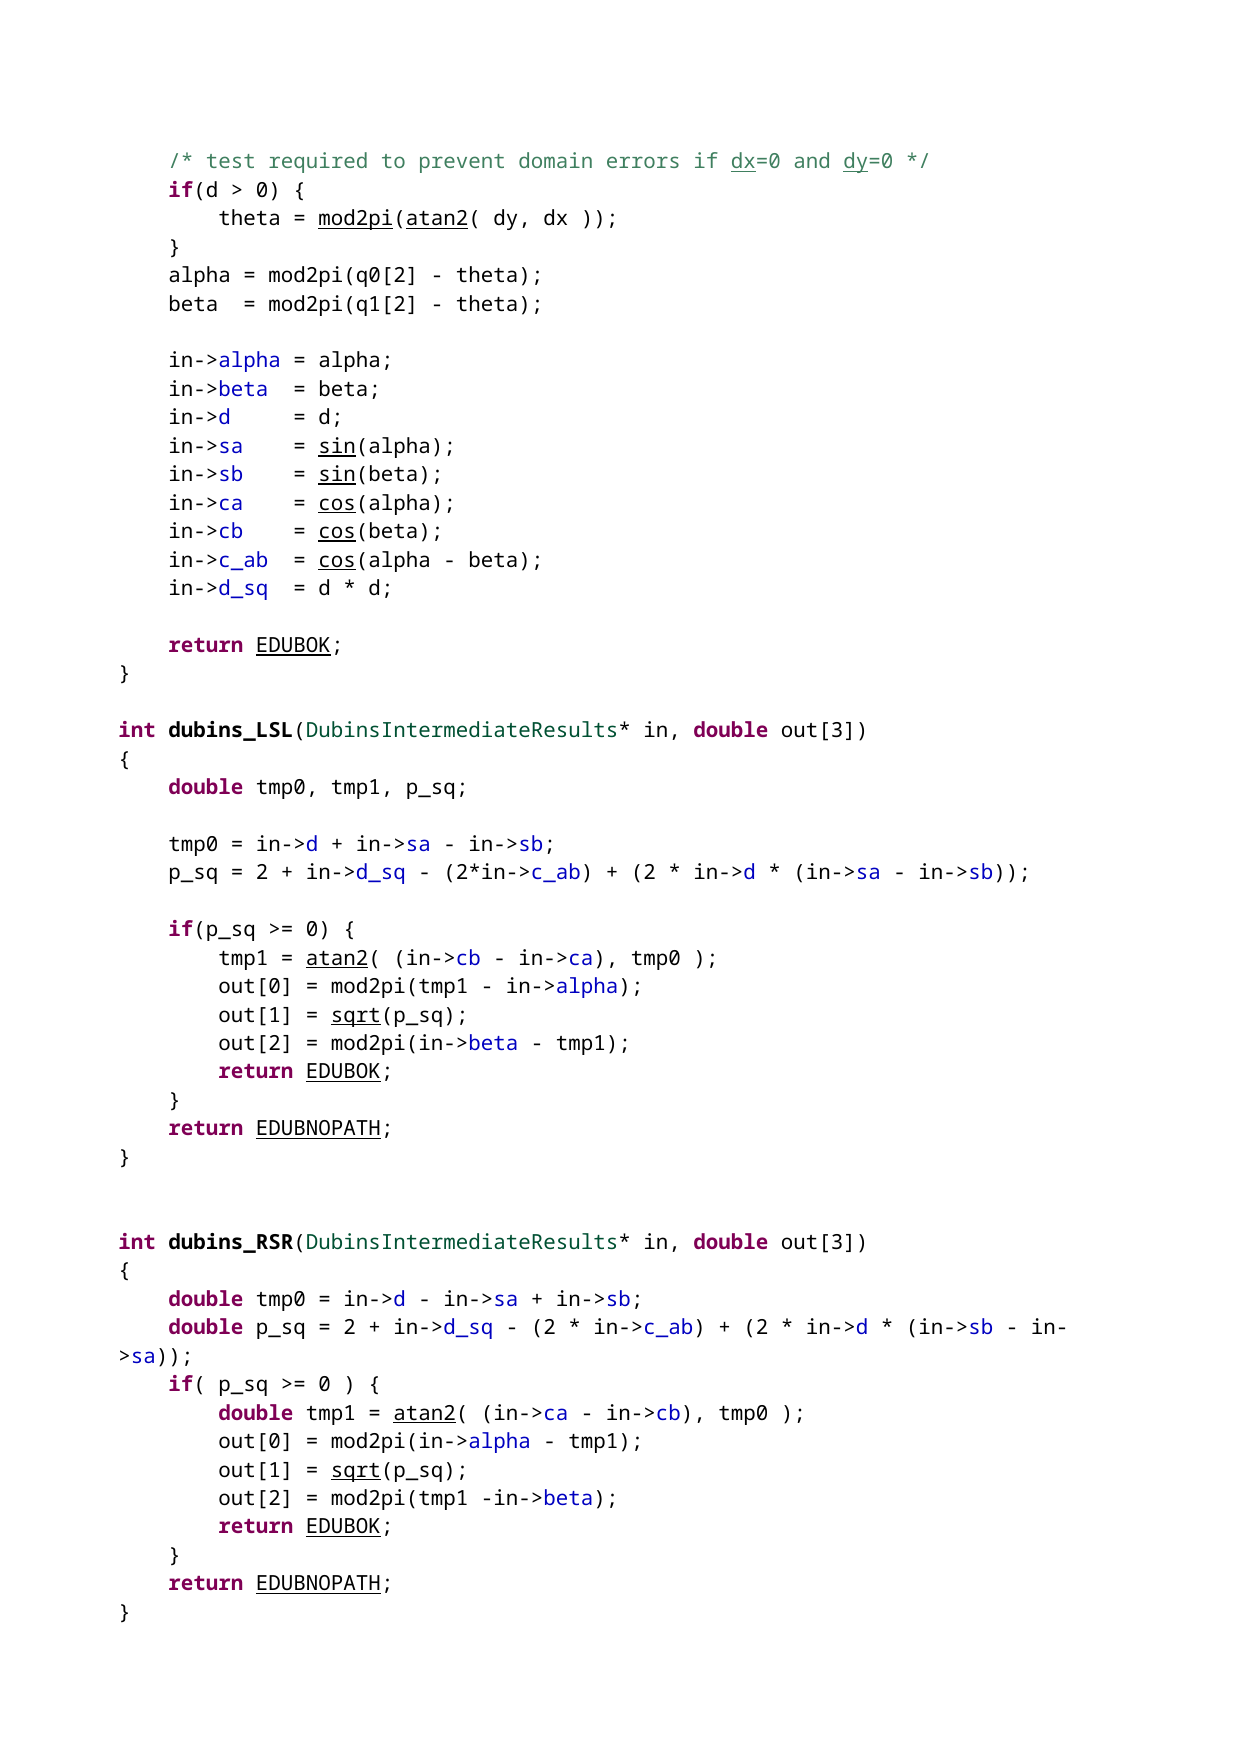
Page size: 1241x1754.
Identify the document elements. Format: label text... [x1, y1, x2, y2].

text } [118, 1142, 1122, 1170]
text in->ca = cos(alpha); [118, 488, 1122, 516]
text } [118, 1540, 1122, 1568]
text return EDUBNOPATH; [118, 1568, 1122, 1597]
text int dubins_RSR(DubinsIntermediateResults* in, double out[3]) [118, 1227, 1122, 1256]
text } [118, 1085, 1122, 1113]
text double p_sq = 2 + in->d_sq - (2 * in->c_ab) + (2 * in->d * (in->sb - in->sa)); [118, 1312, 1122, 1369]
text { [118, 1256, 1122, 1284]
text in->cb = cos(beta); [118, 516, 1122, 545]
text out[1] = sqrt(p_sq); [118, 1455, 1122, 1483]
text return EDUBNOPATH; [118, 1113, 1122, 1142]
text } [118, 658, 1122, 687]
text in->sb = sin(beta); [118, 459, 1122, 488]
text return EDUBOK; [118, 1512, 1122, 1540]
text out[1] = sqrt(p_sq); [118, 1000, 1122, 1028]
text { [118, 744, 1122, 772]
text in->beta = beta; [118, 374, 1122, 402]
text out[2] = mod2pi(tmp1 -in->beta); [118, 1483, 1122, 1512]
text in->d = d; [118, 402, 1122, 431]
text tmp1 = atan2( (in->cb - in->ca), tmp0 ); [118, 943, 1122, 971]
text if(p_sq >= 0) { [118, 914, 1122, 943]
text theta = mod2pi(atan2( dy, dx )); [118, 203, 1122, 232]
text out[0] = mod2pi(in->alpha - tmp1); [118, 1426, 1122, 1455]
text in->c_ab = cos(alpha - beta); [118, 545, 1122, 573]
text p_sq = 2 + in->d_sq - (2*in->c_ab) + (2 * in->d * (in->sa - in->sb)); [118, 857, 1122, 886]
text tmp0 = in->d + in->sa - in->sb; [118, 829, 1122, 857]
text in->sa = sin(alpha); [118, 431, 1122, 459]
text int dubins_LSL(DubinsIntermediateResults* in, double out[3]) [118, 715, 1122, 744]
text out[0] = mod2pi(tmp1 - in->alpha); [118, 971, 1122, 1000]
text in->alpha = alpha; [118, 346, 1122, 374]
text double tmp0, tmp1, p_sq; [118, 772, 1122, 801]
text return EDUBOK; [118, 1057, 1122, 1085]
text out[2] = mod2pi(in->beta - tmp1); [118, 1028, 1122, 1057]
text double tmp1 = atan2( (in->ca - in->cb), tmp0 ); [118, 1398, 1122, 1426]
text if(d > 0) { [118, 175, 1122, 203]
text } [118, 1597, 1122, 1625]
text if( p_sq >= 0 ) { [118, 1369, 1122, 1398]
text double tmp0 = in->d - in->sa + in->sb; [118, 1284, 1122, 1312]
text return EDUBOK; [118, 630, 1122, 658]
text in->d_sq = d * d; [118, 573, 1122, 602]
text } [118, 232, 1122, 260]
text beta = mod2pi(q1[2] - theta); [118, 289, 1122, 317]
text alpha = mod2pi(q0[2] - theta); [118, 260, 1122, 289]
text /* test required to prevent domain errors if dx=0 and dy=0 */ [118, 147, 1122, 175]
